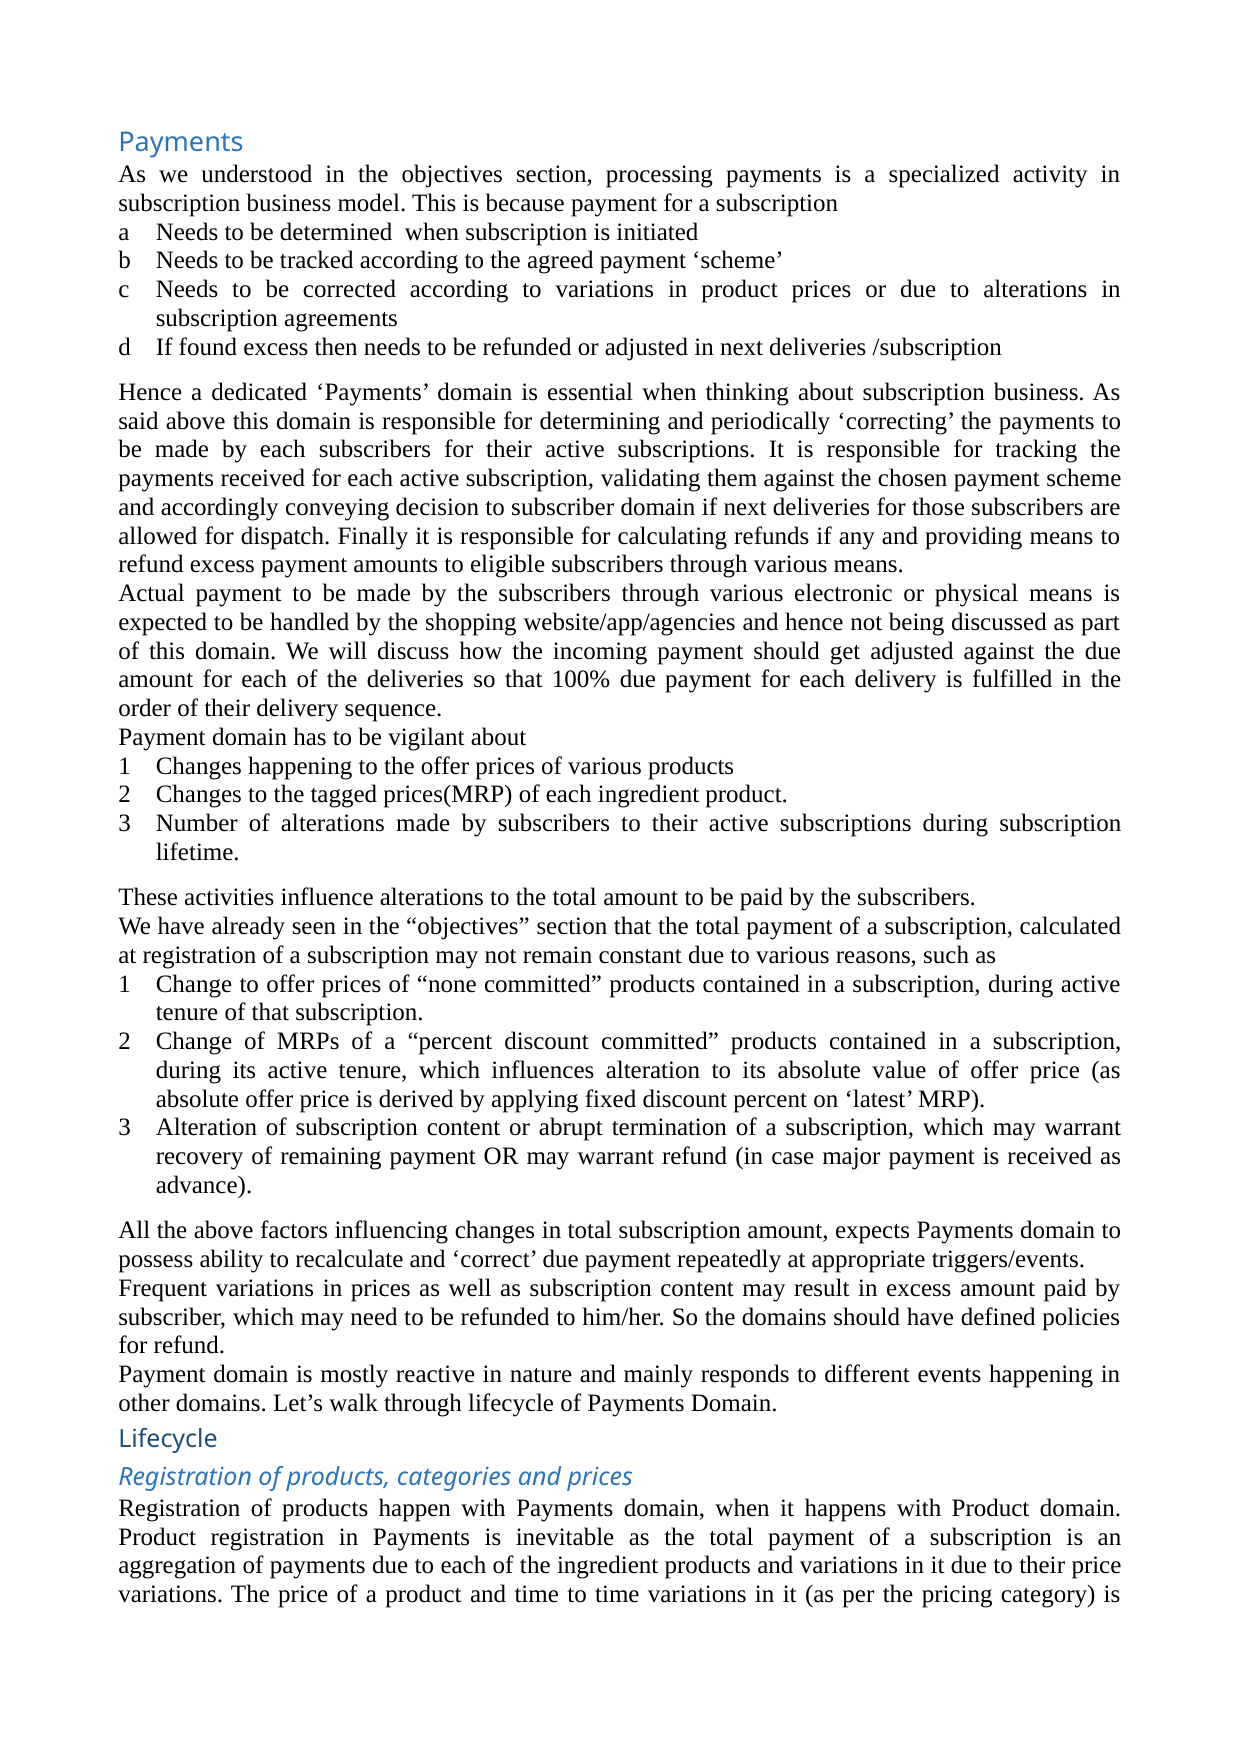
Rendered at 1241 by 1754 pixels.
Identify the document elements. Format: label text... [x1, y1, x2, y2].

list Change of MRPs of a “percent discount committed” products contained in a subscription, during its active tenure, which influences alteration to its absolute value of offer price (as absolute offer price is derived by applying fixed discount percent on ‘latest’ MRP). [118, 1026, 1122, 1112]
list Needs to be corrected according to variations in product prices or due to alterations in subscription agreements [118, 274, 1122, 332]
subtitle Lifecycle [118, 1421, 1122, 1455]
text Frequent variations in prices as well as subscription content may result in excess amount paid by subscriber, which may need to be refunded to him/her. So the domains should have defined policies for refund. [118, 1273, 1122, 1359]
list Registration of products happen with Payments domain, when it happens with Product domain. Product registration in Payments is inevitable as the total payment of a subscription is an aggregation of payments due to each of the ingredient products and variations in it due to their price variations. The price of a product and time to time variations in it (as per the pricing category) is [118, 1493, 1122, 1608]
text We have already seen in the “objectives” section that the total payment of a subscription, calculated at registration of a subscription may not remain constant due to various reasons, such as [118, 911, 1122, 969]
list Changes happening to the offer prices of various products [118, 751, 1122, 779]
list Needs to be determined when subscription is initiated [118, 217, 1122, 245]
text As we understood in the objectives section, processing payments is a specialized activity in subscription business model. This is because payment for a subscription [118, 159, 1122, 217]
text All the above factors influencing changes in total subscription amount, expects Payments domain to possess ability to recalculate and ‘correct’ due payment repeatedly at appropriate triggers/events. [118, 1215, 1122, 1273]
list Alteration of subscription content or abrupt termination of a subscription, which may warrant recovery of remaining payment OR may warrant refund (in case major payment is received as advance). [118, 1112, 1122, 1199]
list Changes to the tagged prices(MRP) of each ingredient product. [118, 779, 1122, 808]
text Hence a dedicated ‘Payments’ domain is essential when thinking about subscription business. As said above this domain is responsible for determining and periodically ‘correcting’ the payments to be made by each subscribers for their active subscriptions. It is responsible for tracking the payments received for each active subscription, validating them against the chosen payment scheme and accordingly conveying decision to subscriber domain if next deliveries for those subscribers are allowed for dispatch. Finally it is responsible for calculating refunds if any and providing means to refund excess payment amounts to eligible subscribers through various means. [118, 377, 1122, 578]
text Payment domain has to be vigilant about [118, 722, 1122, 751]
list If found excess then needs to be refunded or adjusted in next deliveries /subscription [118, 332, 1122, 360]
text Actual payment to be made by the subscribers through various electronic or physical means is expected to be handled by the shopping website/app/agencies and hence not being discussed as part of this domain. We will discuss how the incoming payment should get adjusted against the due amount for each of the deliveries so that 100% due payment for each delivery is fulfilled in the order of their delivery sequence. [118, 578, 1122, 722]
text Payment domain is mostly reactive in nature and mainly responds to different events happening in other domains. Let’s walk through lifecycle of Payments Domain. [118, 1359, 1122, 1417]
list Number of alterations made by subscribers to their active subscriptions during subscription lifetime. [118, 808, 1122, 866]
list Needs to be tracked according to the agreed payment ‘scheme’ [118, 245, 1122, 274]
list Change to offer prices of “none committed” products contained in a subscription, during active tenure of that subscription. [118, 969, 1122, 1026]
subtitle Registration of products, categories and prices [118, 1459, 1122, 1493]
text These activities influence alterations to the total amount to be paid by the subscribers. [118, 882, 1122, 911]
subtitle Payments [118, 122, 1122, 159]
